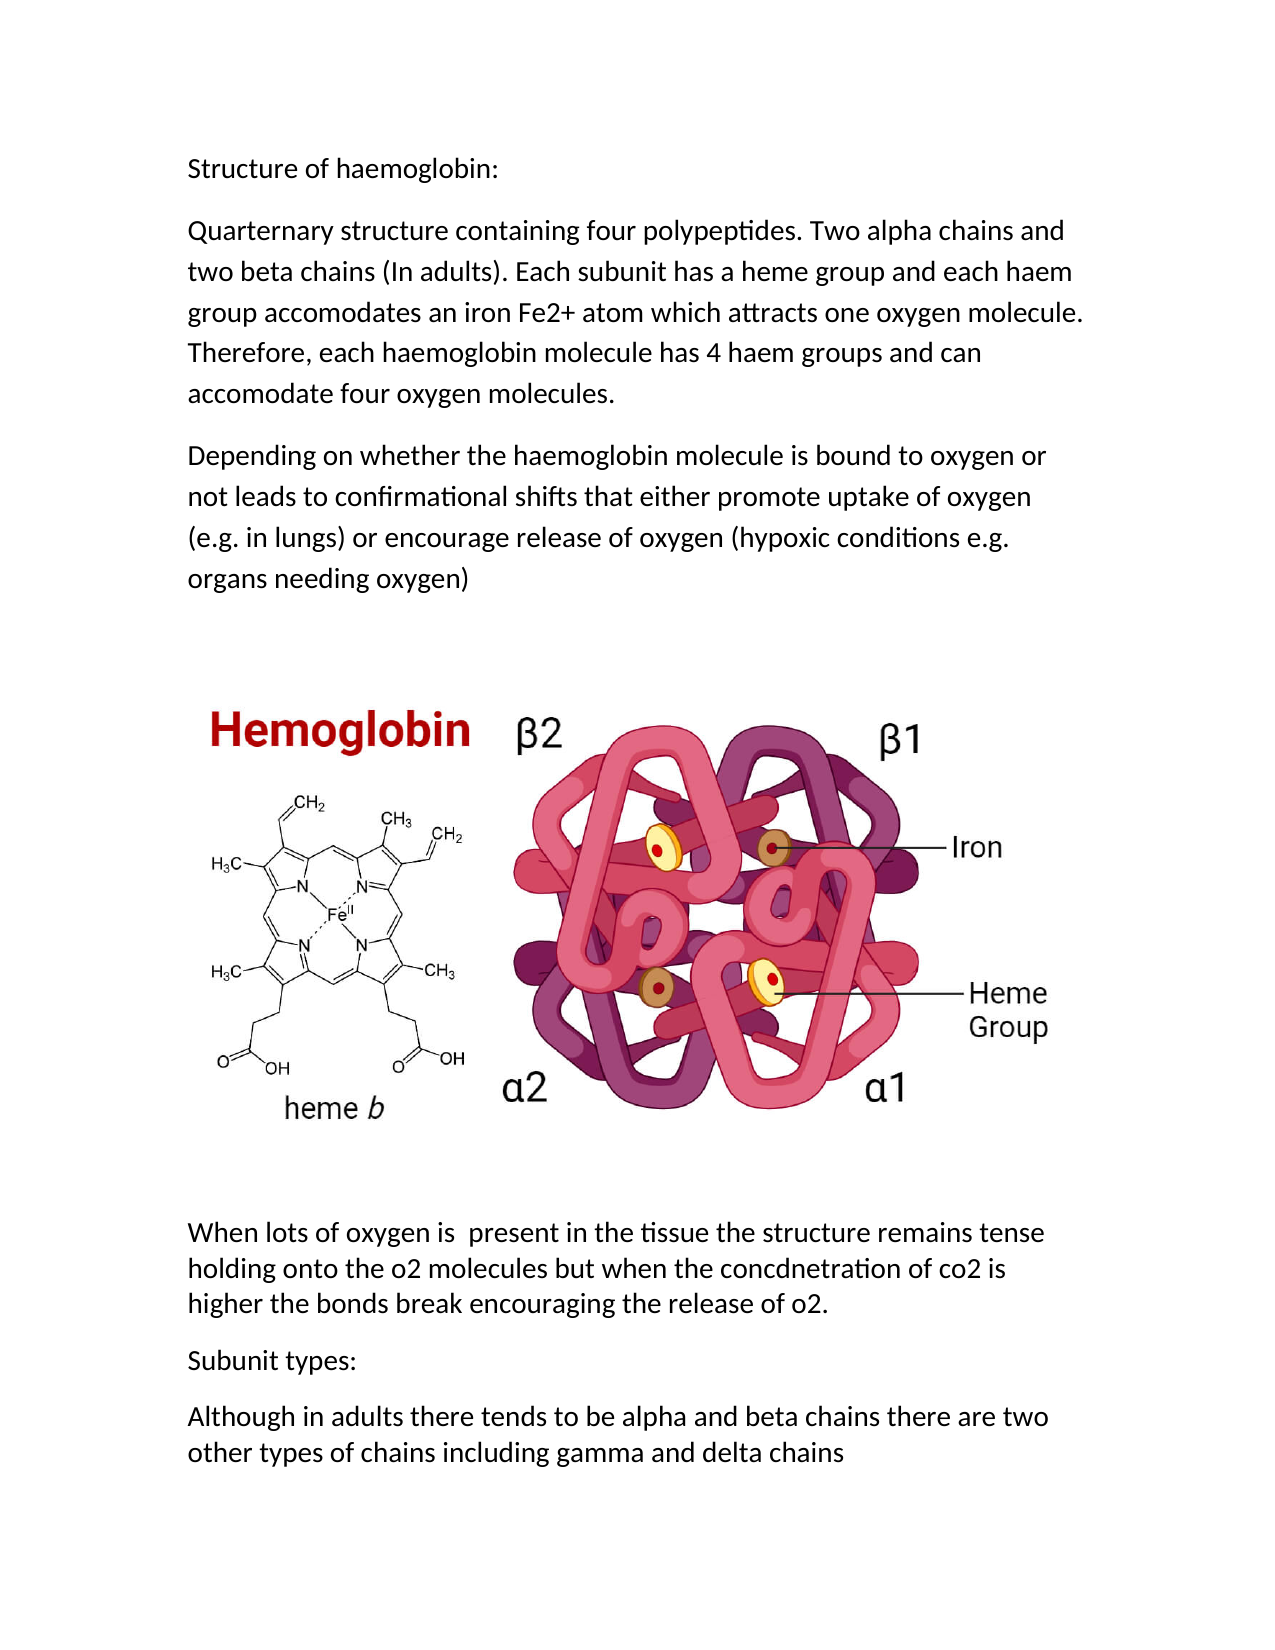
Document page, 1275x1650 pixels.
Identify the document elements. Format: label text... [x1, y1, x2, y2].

text Quarternary structure containing four polypeptides. Two alpha chains and two beta chains (In adults). Each subunit has a heme group and each haem group accomodates an iron Fe2+ atom which attracts one oxygen molecule. Therefore, each haemoglobin molecule has 4 haem groups and can accomodate four oxygen molecules. [187, 212, 1087, 411]
text Depending on whether the haemoglobin molecule is bound to oxygen or not leads to confirmational shifts that either promote uptake of oxygen (e.g. in lungs) or encourage release of oxygen (hypoxic conditions e.g. organs needing oxygen) [187, 437, 1087, 596]
text Subunit types: [187, 1342, 1087, 1377]
text Structure of haemoglobin: [187, 150, 1087, 186]
text When lots of oxygen is present in the tissue the structure remains tense holding onto the o2 molecules but when the concdnetration of co2 is higher the bonds break encouraging the release of o2. [187, 1214, 1087, 1321]
text Although in adults there tends to be alpha and beta chains there are two other types of chains including gamma and delta chains [187, 1398, 1087, 1469]
